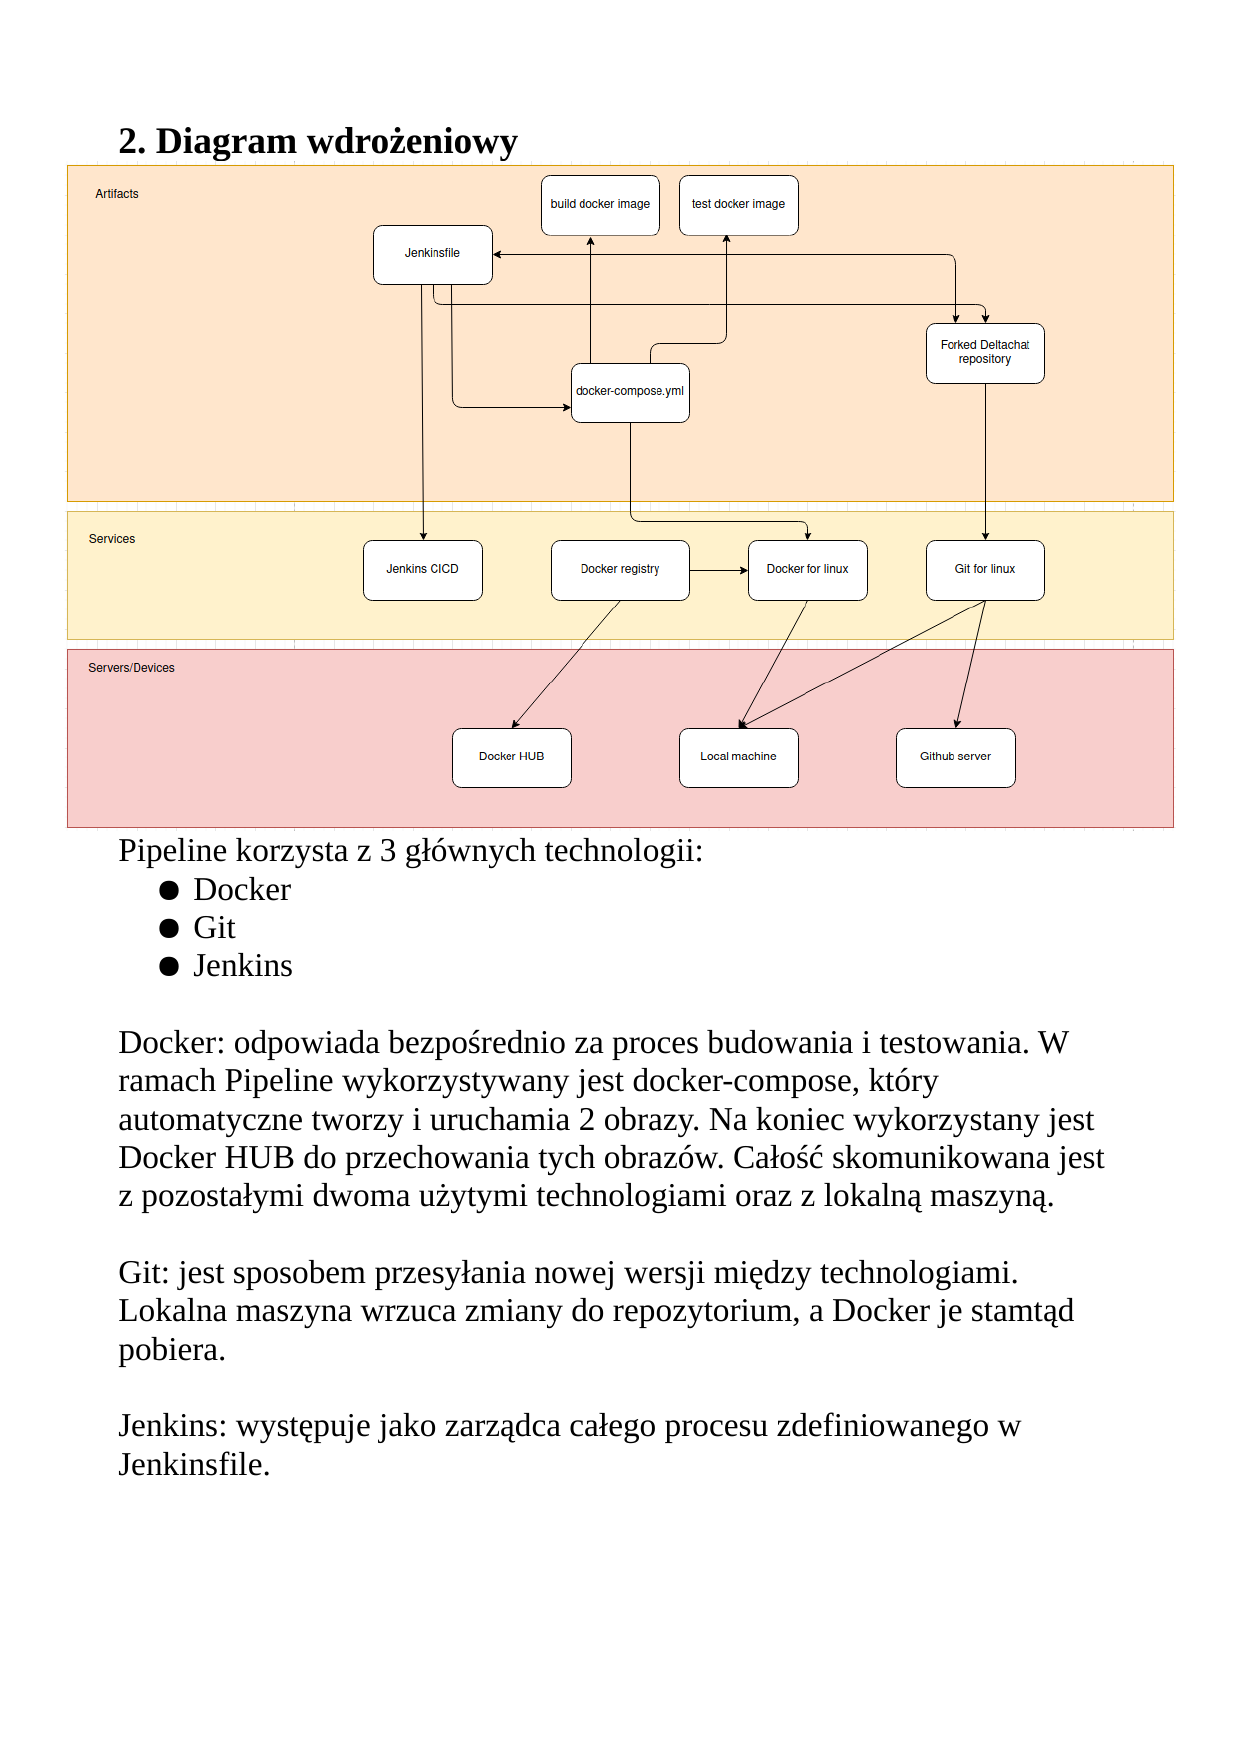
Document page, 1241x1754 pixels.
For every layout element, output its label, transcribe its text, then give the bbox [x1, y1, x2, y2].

text Git: jest sposobem przesyłania nowej wersji między technologiami. Lokalna maszyna wrzuca zmiany do repozytorium, a Docker je stamtąd pobiera. [118, 1252, 1122, 1367]
text Jenkins: występuje jako zarządca całego procesu zdefiniowanego w Jenkinsfile. [118, 1405, 1122, 1482]
list Docker [156, 869, 1122, 907]
text Pipeline korzysta z 3 głównych technologii: [118, 831, 1122, 869]
list Jenkins [156, 945, 1122, 984]
picture [64, 161, 1176, 831]
list Git [156, 907, 1122, 945]
text Docker: odpowiada bezpośrednio za proces budowania i testowania. W ramach Pipeline wykorzystywany jest docker-compose, który automatyczne tworzy i uruchamia 2 obrazy. Na koniec wykorzystany jest Docker HUB do przechowania tych obrazów. Całość skomunikowana jest z pozostałymi dwoma użytymi technologiami oraz z lokalną maszyną. [118, 1022, 1122, 1214]
text 2. Diagram wdrożeniowy [118, 118, 1122, 161]
